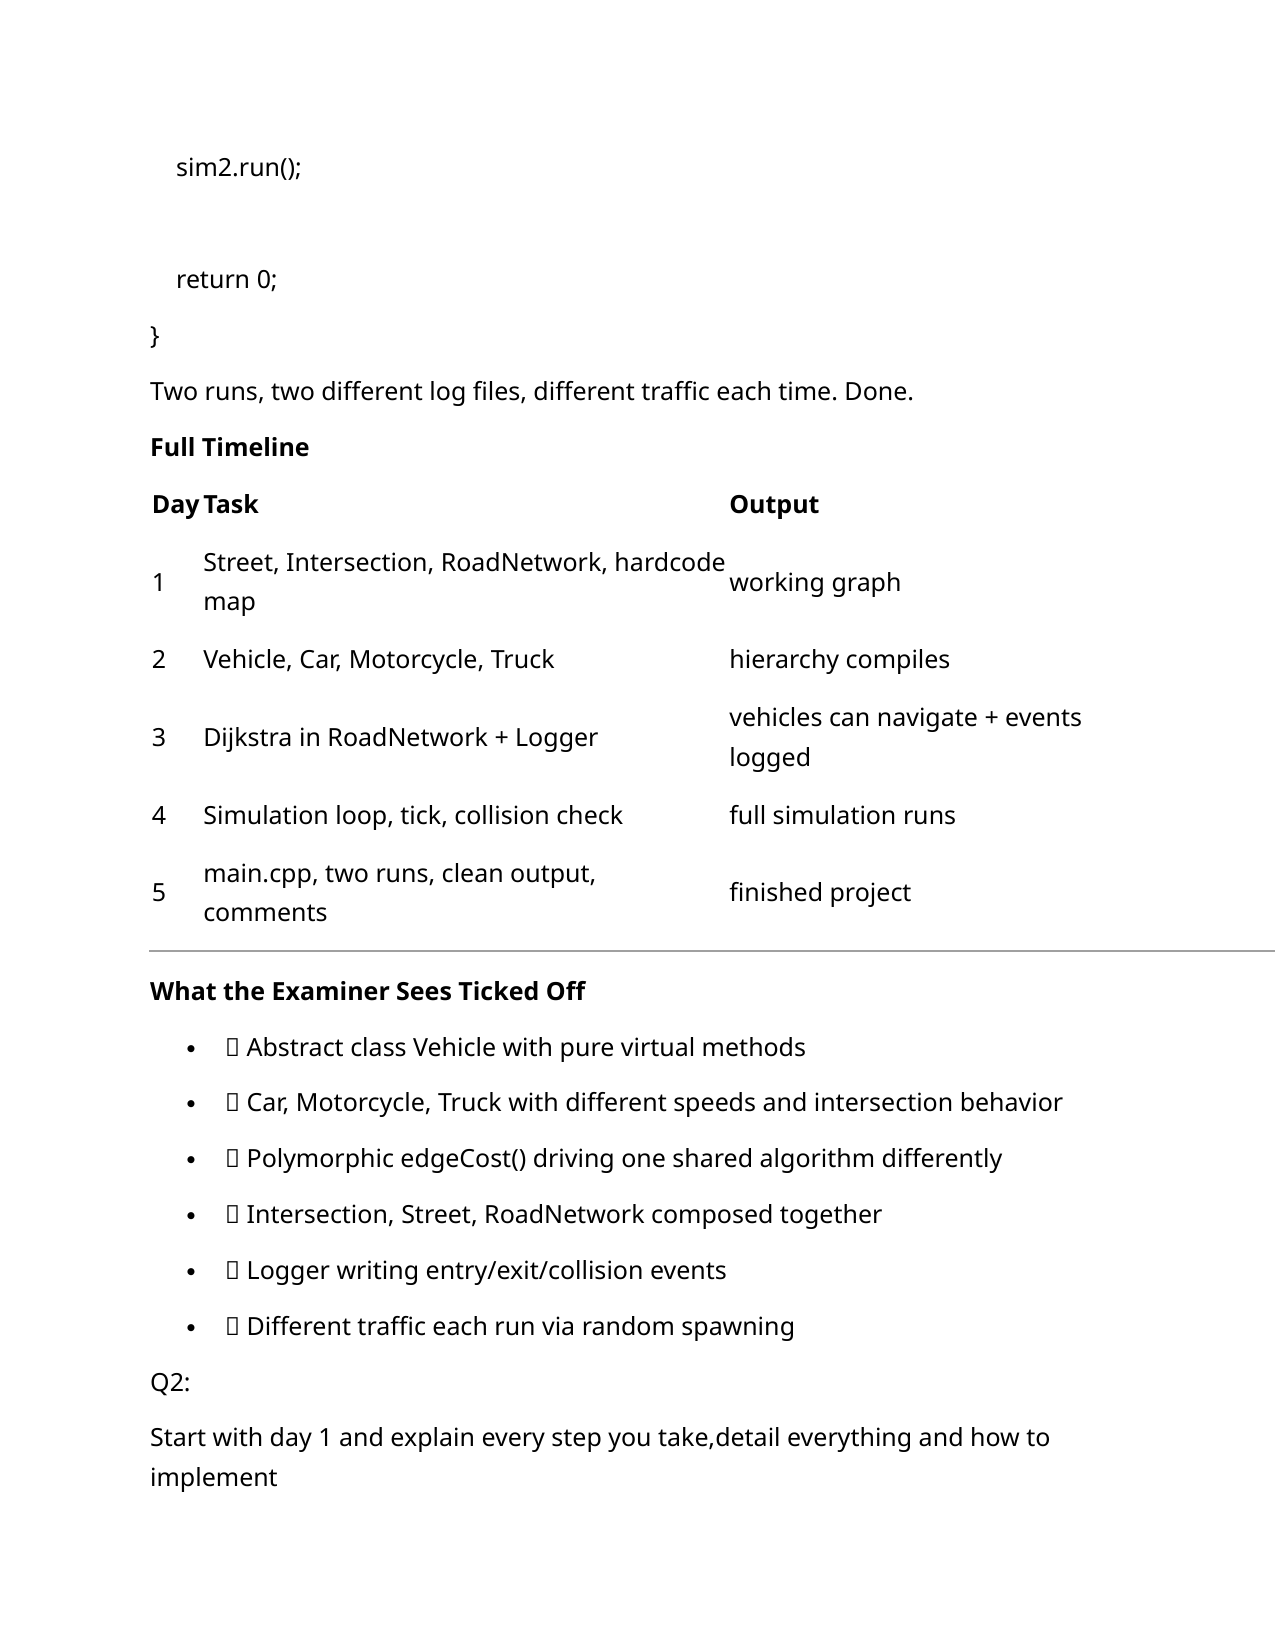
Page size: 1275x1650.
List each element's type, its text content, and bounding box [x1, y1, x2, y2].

list ✅ Logger writing entry/exit/collision events [187, 1252, 1125, 1287]
table_cell 4 [150, 796, 201, 854]
table_cell Vehicle, Car, Motorcycle, Truck [201, 640, 728, 698]
text Start with day 1 and explain every step you take,detail everything and how to implement [150, 1420, 1125, 1493]
table_cell Simulation loop, tick, collision check [201, 796, 728, 854]
list ✅ Different traffic each run via random spawning [187, 1308, 1125, 1342]
list ✅ Intersection, Street, RoadNetwork composed together [187, 1197, 1125, 1231]
table_cell 3 [150, 699, 201, 796]
table_cell 5 [150, 854, 201, 950]
list ✅ Abstract class Vehicle with pure virtual methods [187, 1029, 1125, 1063]
table_header Output [728, 485, 1125, 543]
table_header Day [150, 485, 201, 543]
table_cell working graph [728, 543, 1125, 640]
table_cell Dijkstra in RoadNetwork + Logger [201, 699, 728, 796]
table_cell hierarchy compiles [728, 640, 1125, 698]
table_cell vehicles can navigate + events logged [728, 699, 1125, 796]
text Two runs, two different log files, different traffic each time. Done. [150, 373, 1125, 407]
table_cell 2 [150, 640, 201, 698]
table_cell full simulation runs [728, 796, 1125, 854]
text What the Examiner Sees Ticked Off [150, 973, 1125, 1007]
list ✅ Polymorphic edgeCost() driving one shared algorithm differently [187, 1141, 1125, 1175]
text Q2: [150, 1364, 1125, 1398]
text } [150, 317, 1125, 352]
table_cell main.cpp, two runs, clean output, comments [201, 854, 728, 950]
text Full Timeline [150, 429, 1125, 463]
text sim2.run(); [150, 150, 1125, 184]
list ✅ Car, Motorcycle, Truck with different speeds and intersection behavior [187, 1085, 1125, 1119]
table_cell Street, Intersection, RoadNetwork, hardcode map [201, 543, 728, 640]
text return 0; [150, 262, 1125, 296]
table_header Task [201, 485, 728, 543]
table_cell finished project [728, 854, 1125, 950]
table_cell 1 [150, 543, 201, 640]
